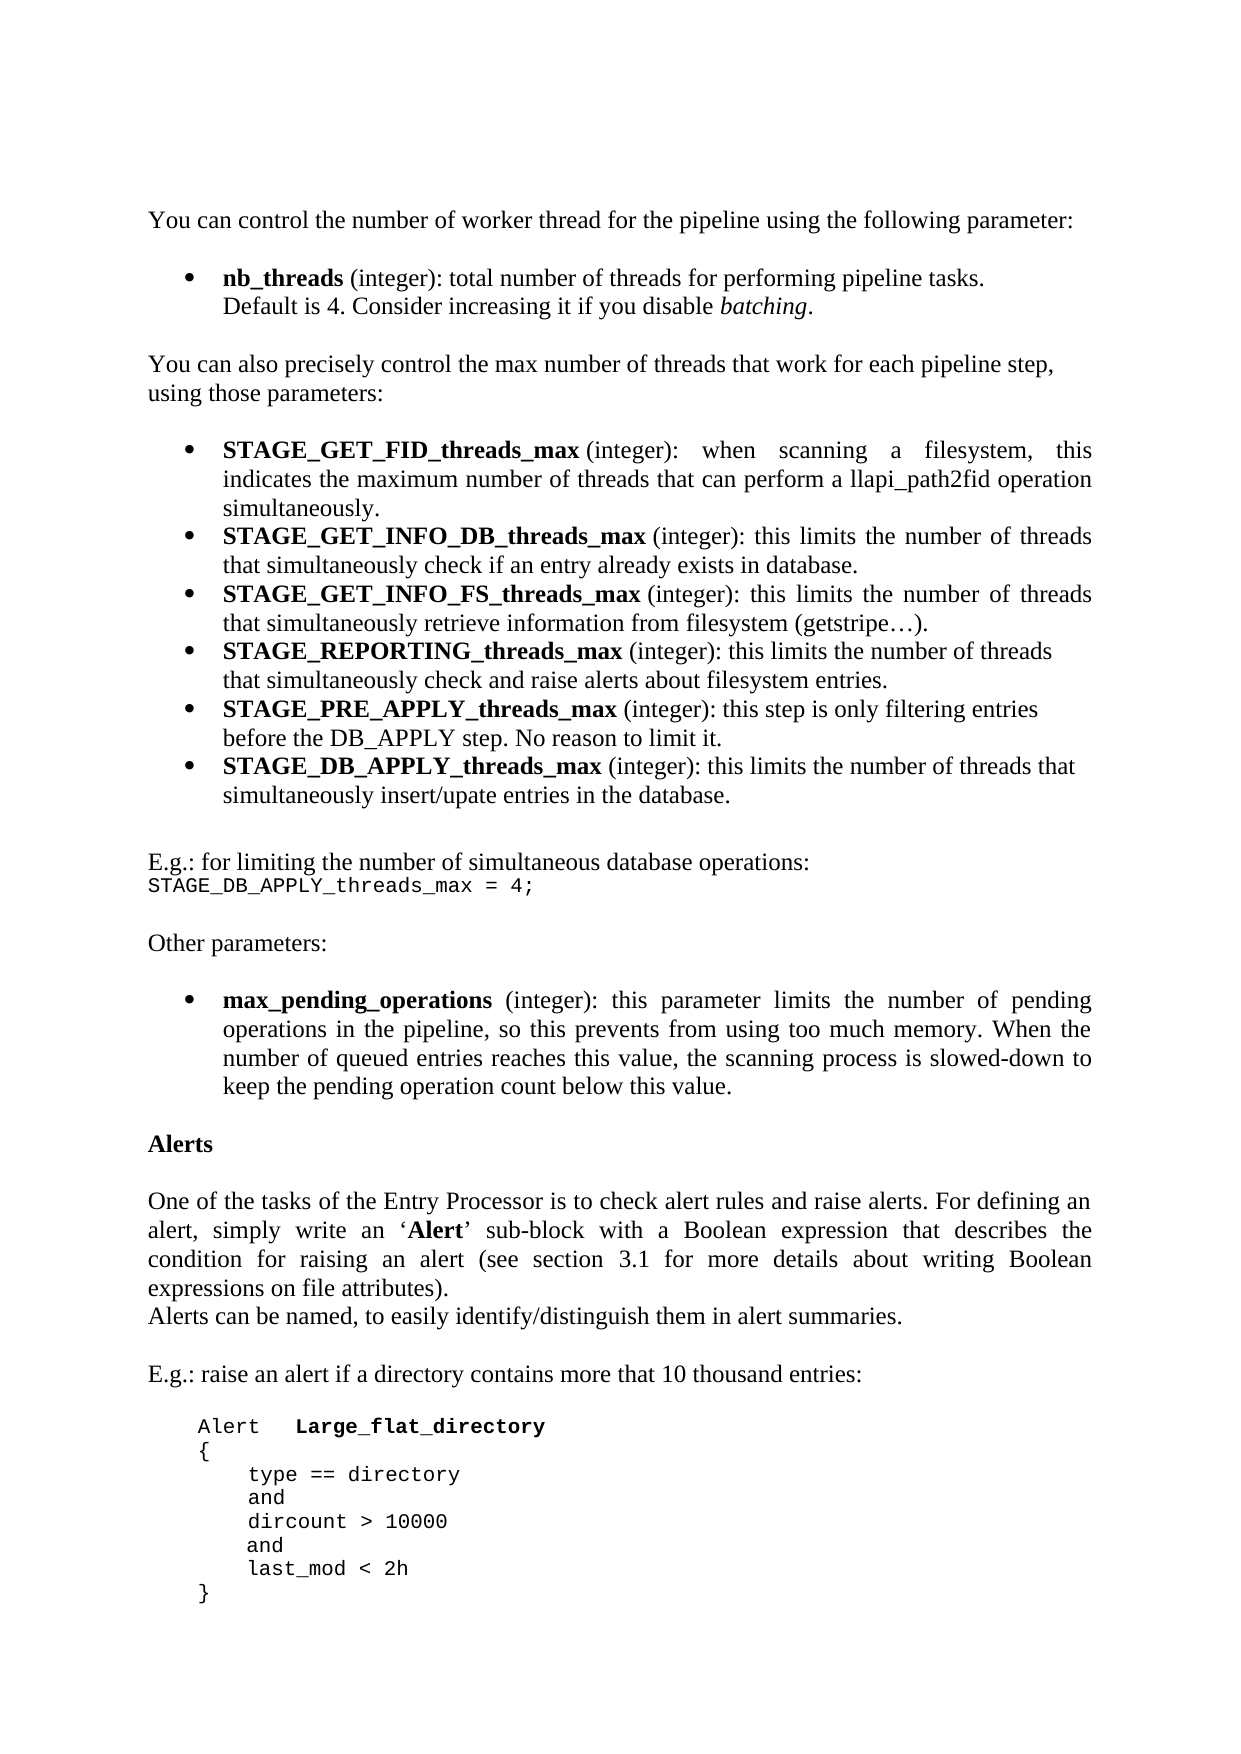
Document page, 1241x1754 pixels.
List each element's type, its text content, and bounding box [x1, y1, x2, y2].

text { [148, 1440, 1093, 1464]
list STAGE_GET_INFO_DB_threads_max (integer): this limits the number of threads that simultaneously check if an entry already exists in database. [185, 521, 1093, 579]
list STAGE_DB_APPLY_threads_max (integer): this limits the number of threads that simultaneously insert/upate entries in the database. [185, 751, 1093, 809]
text and [148, 1487, 1093, 1511]
text Other parameters: [148, 928, 1093, 956]
list STAGE_REPORTING_threads_max (integer): this limits the number of threads that simultaneously check and raise alerts about filesystem entries. [185, 636, 1093, 694]
list STAGE_GET_FID_threads_max (integer): when scanning a filesystem, this indicates the maximum number of threads that can perform a llapi_path2fid operation simultaneously. [185, 435, 1093, 521]
text E.g.: for limiting the number of simultaneous database operations: [148, 847, 1093, 875]
text One of the tasks of the Entry Processor is to check alert rules and raise alerts. For defining an alert, simply write an ‘Alert’ sub-block with a Boolean expression that describes the condition for raising an alert (see section 3.1 for more details about writing Boolean expressions on file attributes). [148, 1186, 1093, 1301]
list nb_threads (integer): total number of threads for performing pipeline tasks. Default is 4. Consider increasing it if you disable batching. [185, 263, 1093, 320]
text dircount > 10000 [148, 1511, 1093, 1535]
list STAGE_PRE_APPLY_threads_max (integer): this step is only filtering entries before the DB_APPLY step. No reason to limit it. [185, 694, 1093, 751]
list max_pending_operations (integer): this parameter limits the number of pending operations in the pipeline, so this prevents from using too much memory. When the number of queued entries reaches this value, the scanning process is slowed-down to keep the pending operation count below this value. [185, 985, 1093, 1100]
text Alert Large_flat_directory [148, 1416, 1093, 1440]
text You can also precisely control the max number of threads that work for each pipeline step, using those parameters: [148, 349, 1093, 406]
text E.g.: raise an alert if a directory contains more that 10 thousand entries: [148, 1359, 1093, 1388]
text Alerts can be named, to easily identify/distinguish them in alert summaries. [148, 1301, 1093, 1330]
text You can control the number of worker thread for the pipeline using the following parameter: [148, 205, 1093, 234]
text and last_mod < 2h [246, 1535, 1093, 1582]
text } [148, 1582, 1093, 1606]
text Alerts [148, 1129, 1093, 1158]
list STAGE_GET_INFO_FS_threads_max (integer): this limits the number of threads that simultaneously retrieve information from filesystem (getstripe…). [185, 579, 1093, 636]
text type == directory [148, 1464, 1093, 1487]
text STAGE_DB_APPLY_threads_max = 4; [148, 875, 1093, 899]
